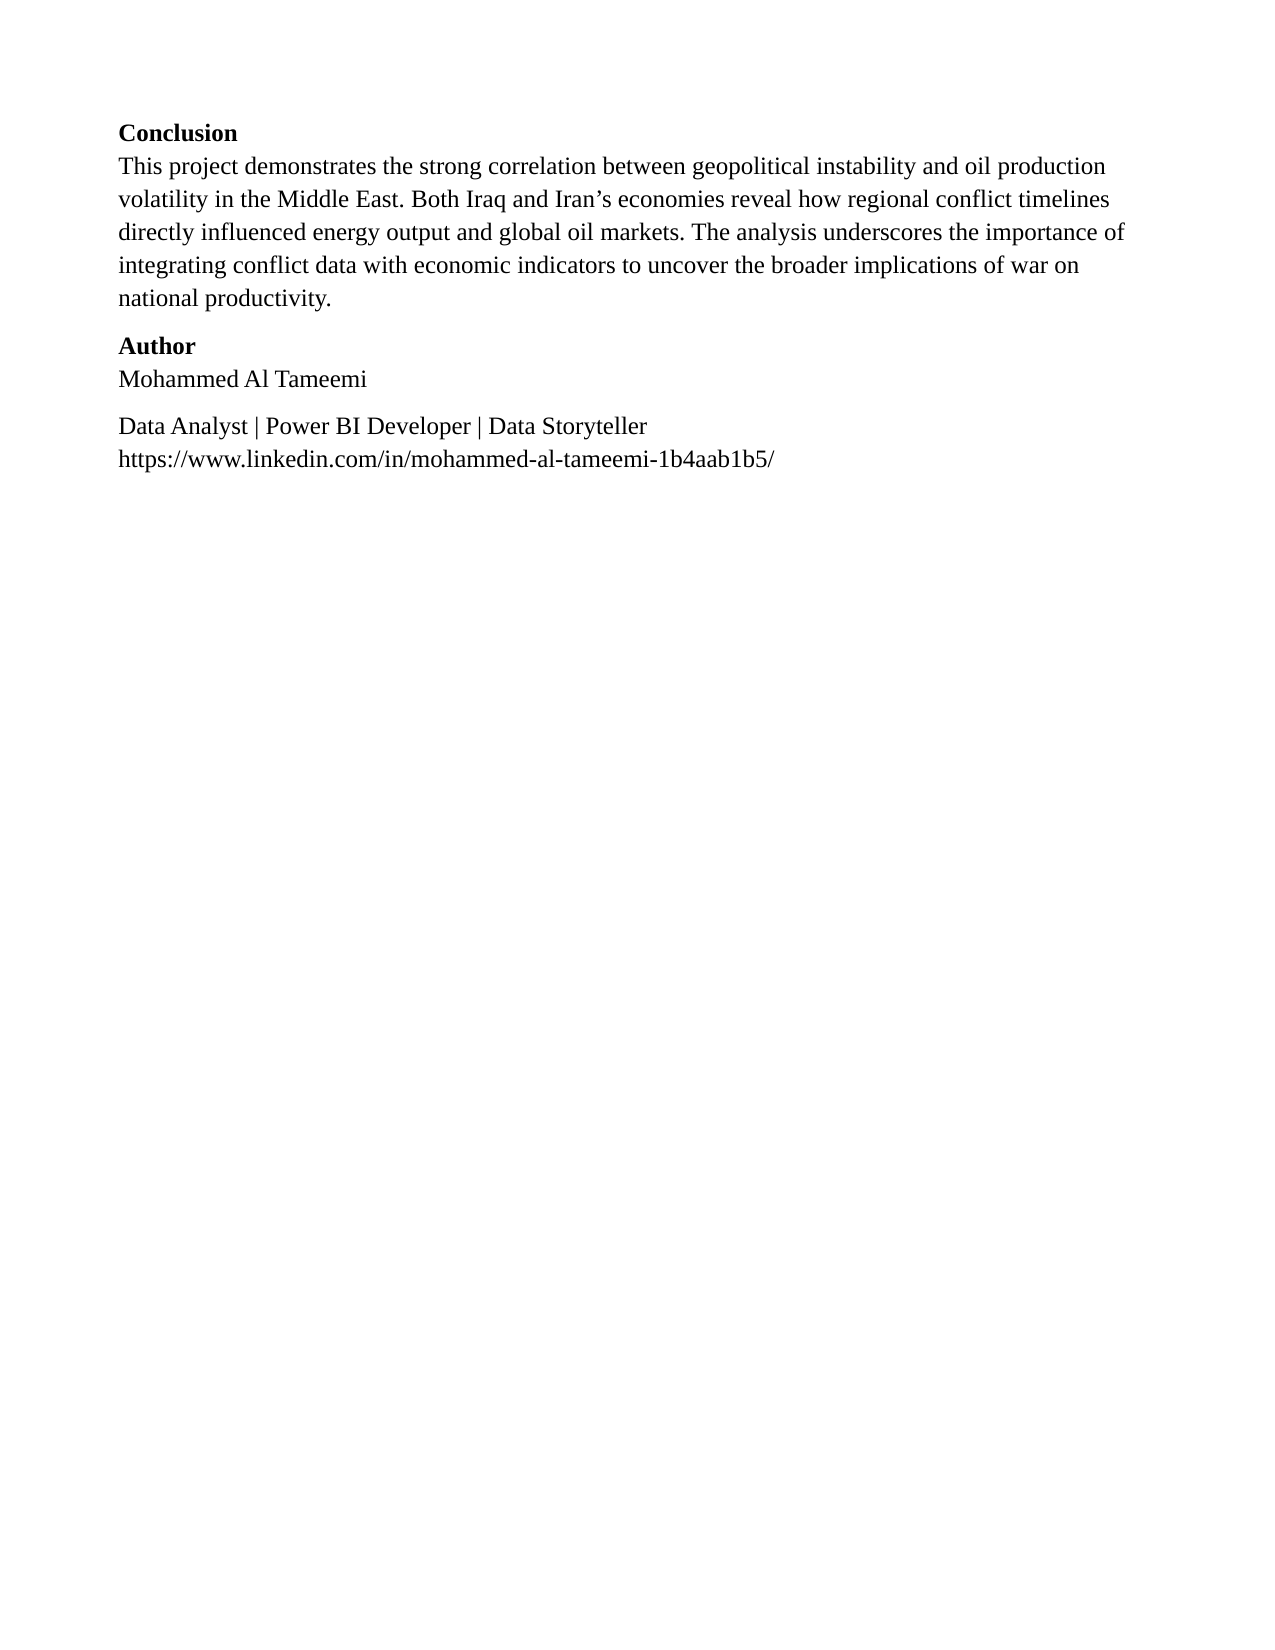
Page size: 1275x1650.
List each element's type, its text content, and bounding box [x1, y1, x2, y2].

text Author Mohammed Al Tameemi [118, 331, 1157, 393]
text Conclusion This project demonstrates the strong correlation between geopolitical instability and oil production volatility in the Middle East. Both Iraq and Iran’s economies reveal how regional conflict timelines directly influenced energy output and global oil markets. The analysis underscores the importance of integrating conflict data with economic indicators to uncover the broader implications of war on national productivity. [118, 118, 1157, 312]
text Data Analyst | Power BI Developer | Data Storyteller https://www.linkedin.com/in/mohammed-al-tameemi-1b4aab1b5/ [118, 411, 1157, 473]
